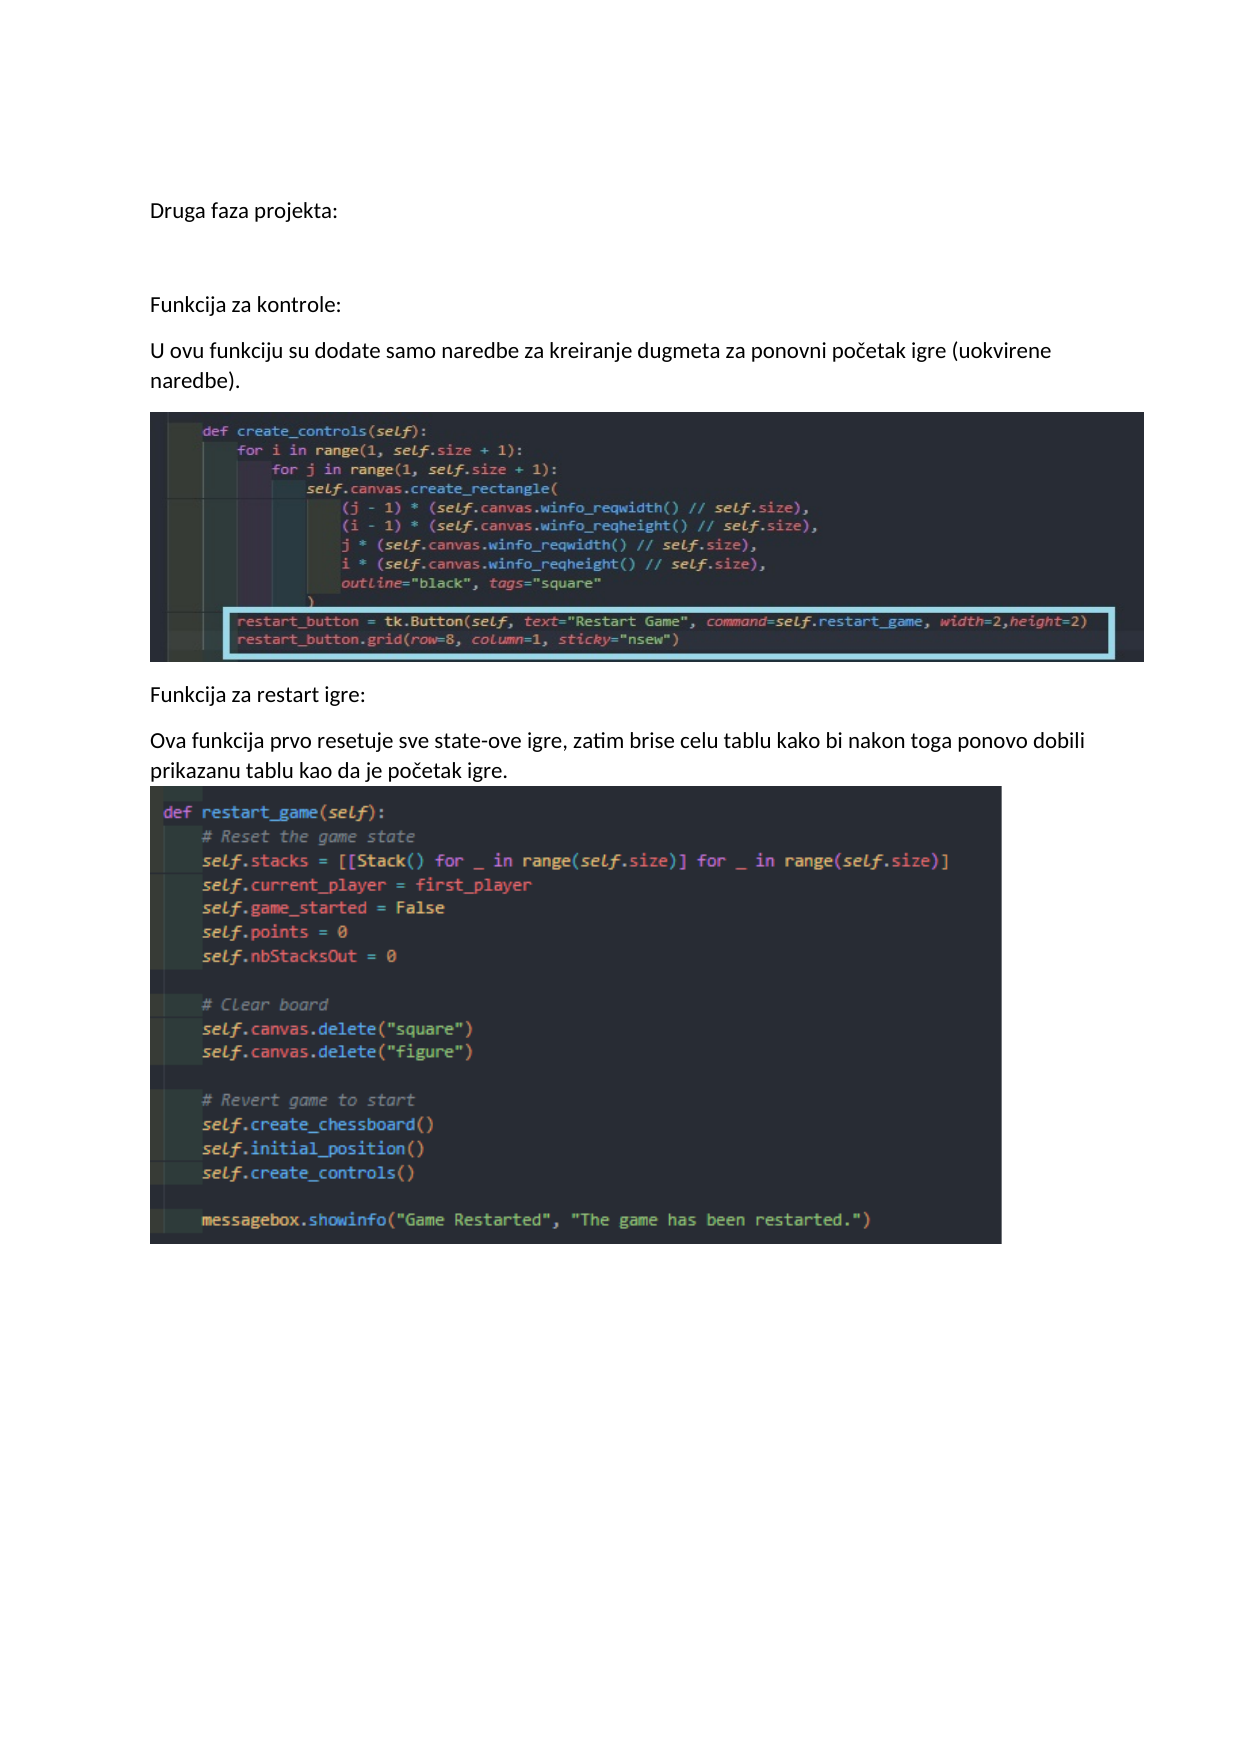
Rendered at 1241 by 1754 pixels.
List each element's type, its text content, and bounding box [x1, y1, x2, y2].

text Druga faza projekta: [150, 197, 1090, 224]
text Funkcija za restart igre: [150, 680, 1090, 708]
text U ovu funkciju su dodate samo naredbe za kreiranje dugmeta za ponovni početak igre (uokvirene naredbe). [150, 336, 1090, 394]
text Ova funkcija prvo resetuje sve state-ove igre, zatim brise celu tablu kako bi nakon toga ponovo dobili prikazanu tablu kao da je početak igre. [150, 726, 1090, 1244]
text Funkcija za kontrole: [150, 290, 1090, 318]
